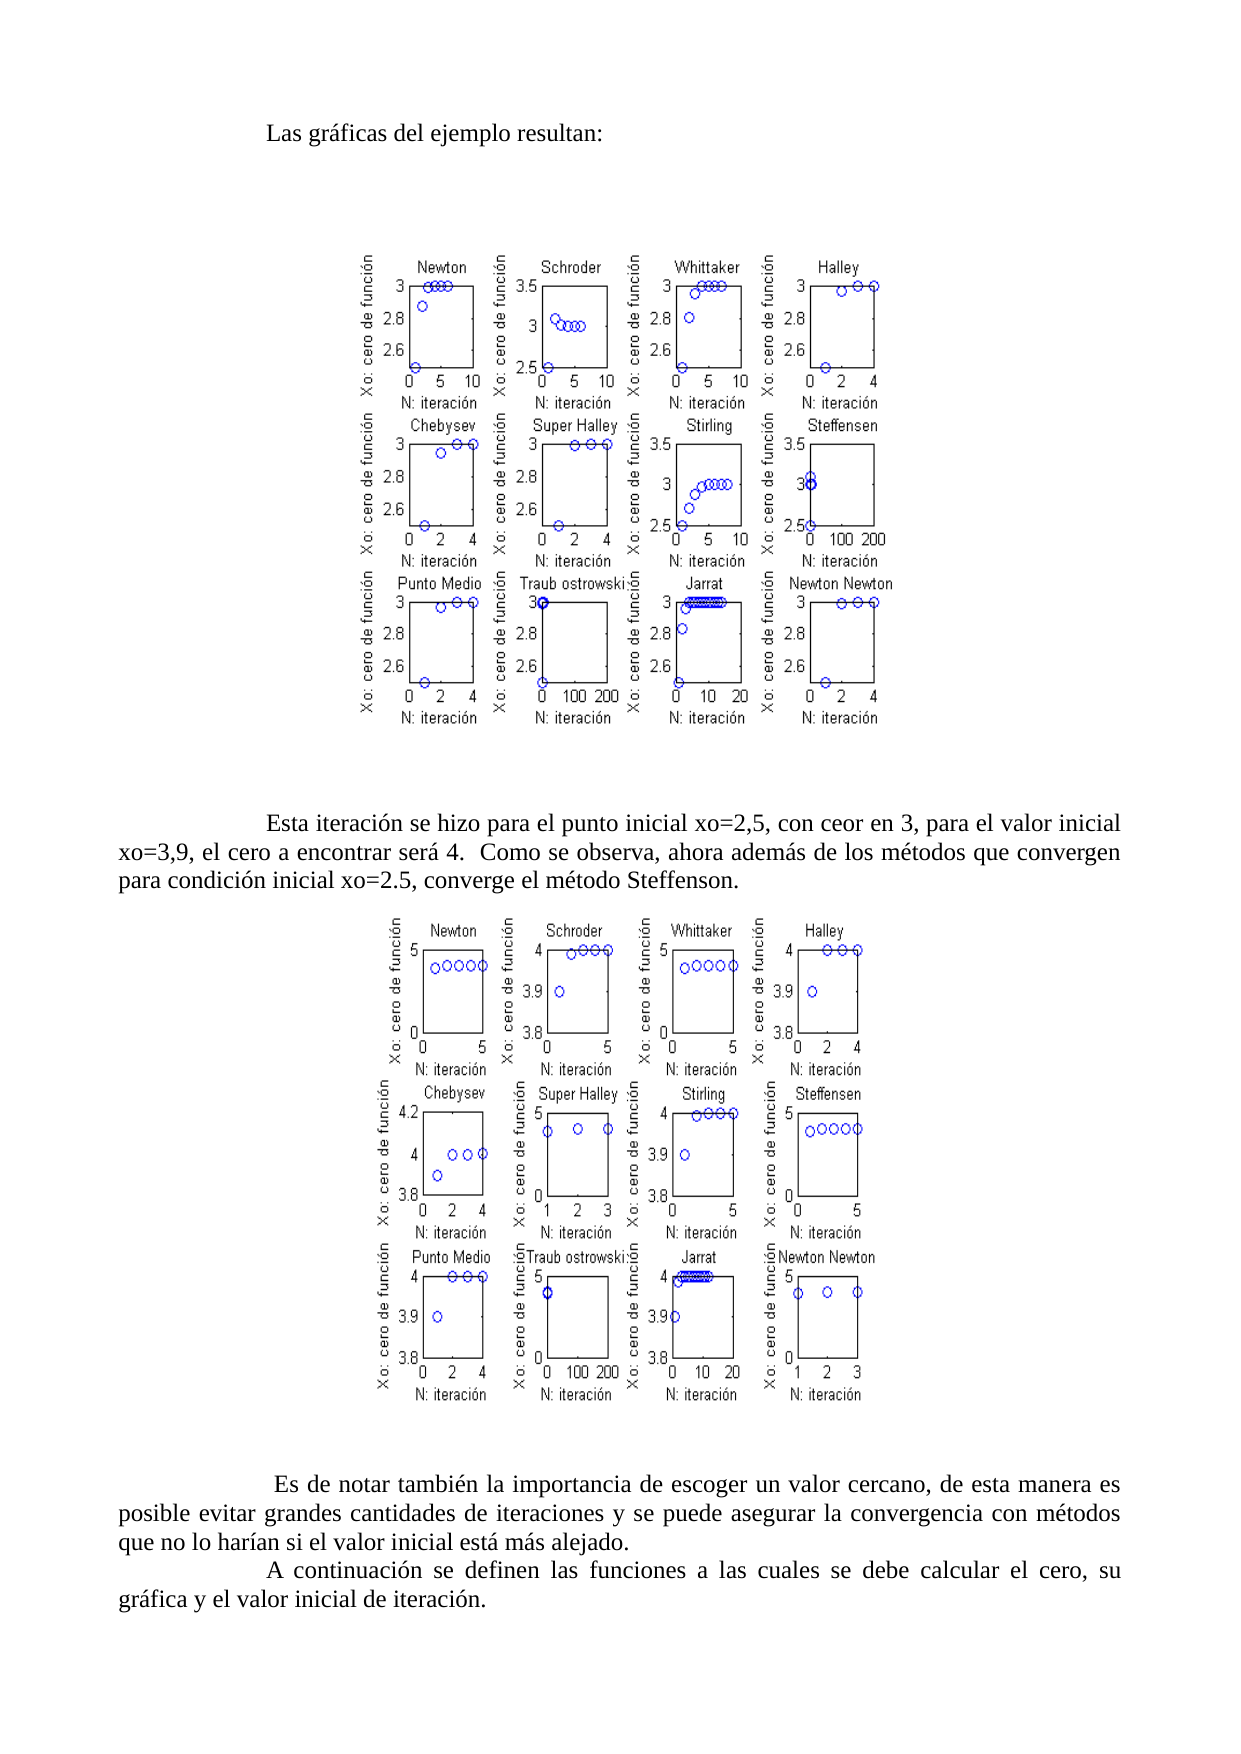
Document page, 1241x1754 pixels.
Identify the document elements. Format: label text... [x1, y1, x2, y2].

text A continuación se definen las funciones a las cuales se debe calcular el cero, su gráfica y el valor inicial de iteración. [118, 1556, 1122, 1613]
text Esta iteración se hizo para el punto inicial xo=2,5, con ceor en 3, para el valor inicial xo=3,9, el cero a encontrar será 4. Como se observa, ahora además de los métodos que convergen para condición inicial xo=2.5, converge el método Steffenson. [118, 808, 1122, 894]
picture [296, 233, 944, 760]
text Es de notar también la importancia de escoger un valor cercano, de esta manera es posible evitar grandes cantidades de iteraciones y se puede asegurar la convergencia con métodos que no lo harían si el valor inicial está más alejado. [118, 1469, 1122, 1556]
text Las gráficas del ejemplo resultan: [118, 118, 1122, 147]
picture [317, 894, 923, 1438]
